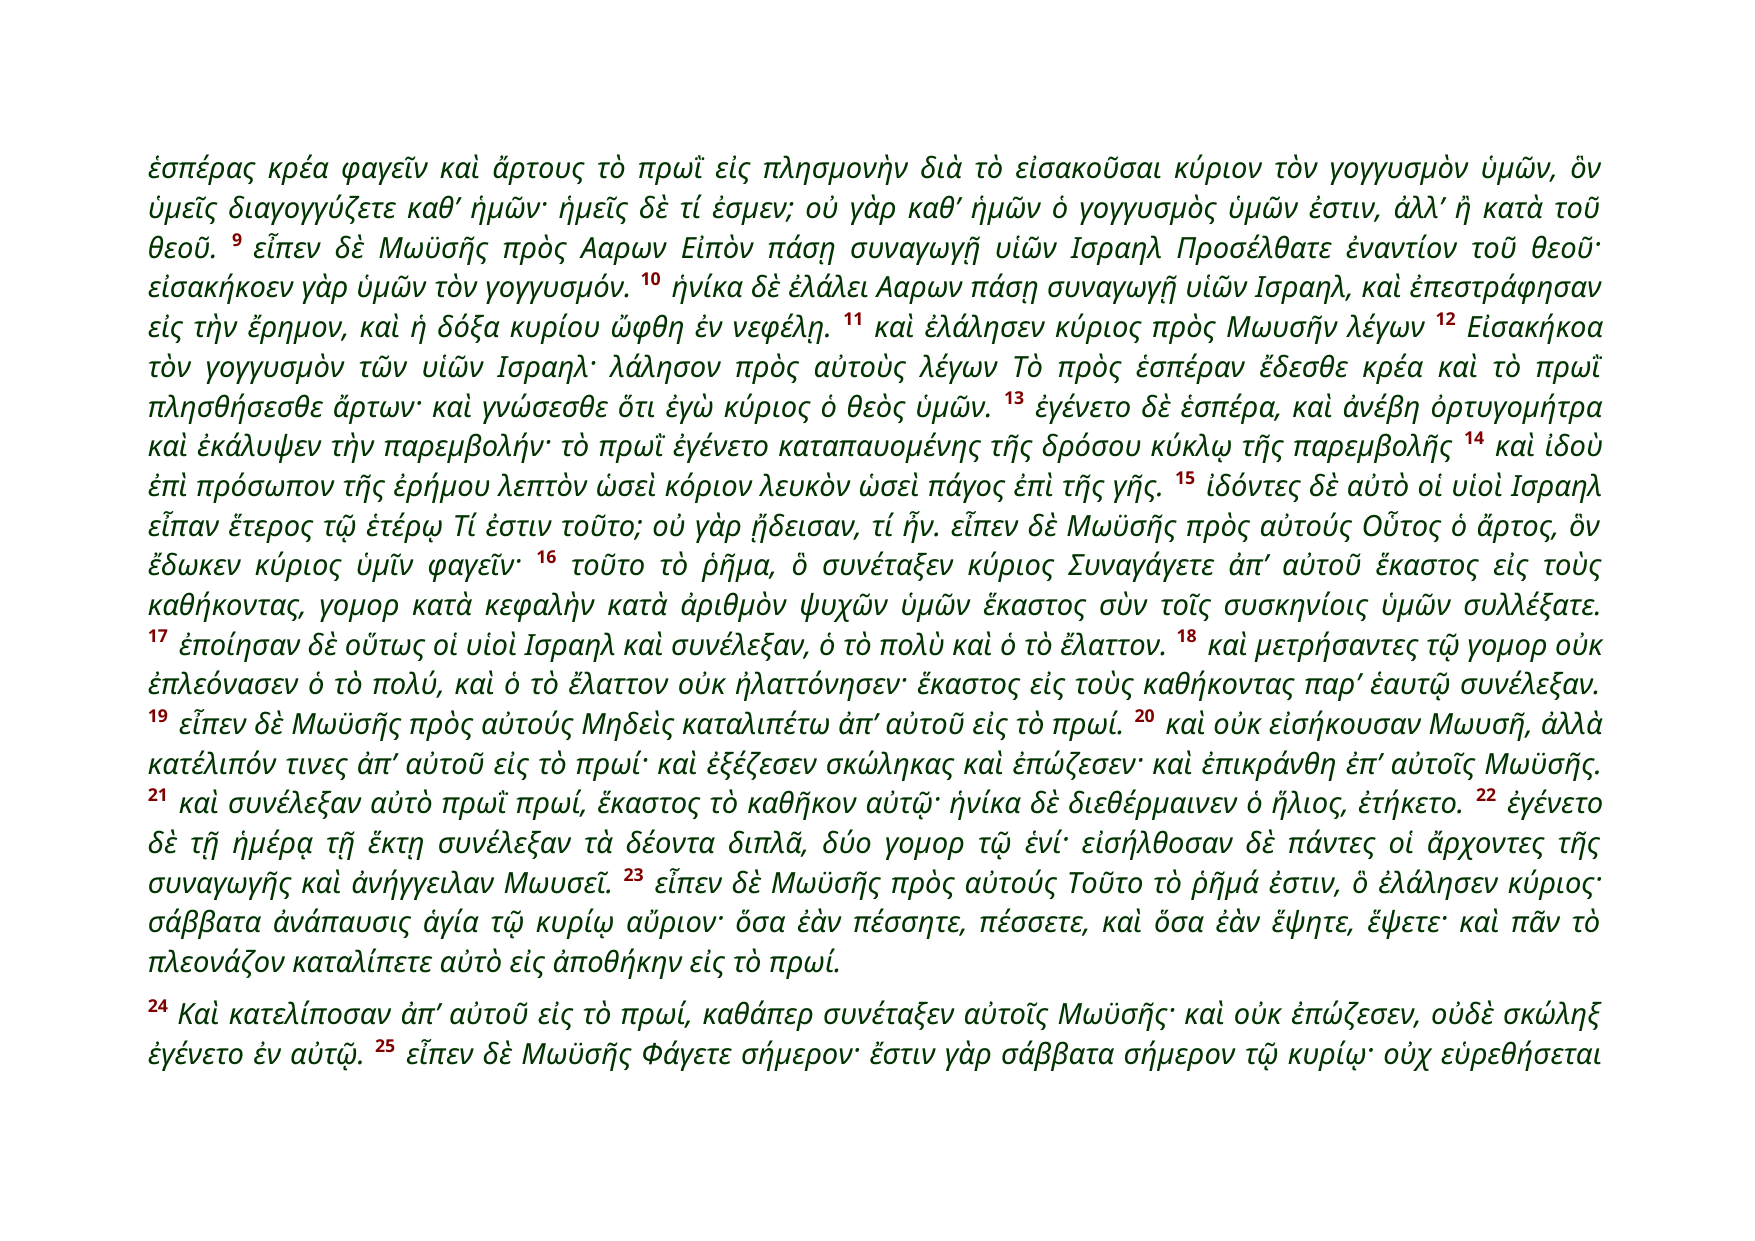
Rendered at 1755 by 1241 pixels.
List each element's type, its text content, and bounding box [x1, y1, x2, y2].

text 24 Καὶ κατελίποσαν ἀπ’ αὐτοῦ εἰς τὸ πρωί, καθάπερ συνέταξεν αὐτοῖς Μωϋσῆς· καὶ οὐκ ἐπώζεσεν, οὐδὲ σκώληξ ἐγένετο ἐν αὐτῷ. 25 εἶπεν δὲ Μωϋσῆς Φάγετε σήμερον· ἔστιν γὰρ σάββατα σήμερον τῷ κυρίῳ· οὐχ εὑρεθήσεται [148, 994, 1606, 1073]
text ἑσπέρας κρέα φαγεῖν καὶ ἄρτους τὸ πρωῒ εἰς πλησμονὴν διὰ τὸ εἰσακοῦσαι κύριον τὸν γογγυσμὸν ὑμῶν, ὃν ὑμεῖς διαγογγύζετε καθ’ ἡμῶν· ἡμεῖς δὲ τί ἐσμεν; οὐ γὰρ καθ’ ἡμῶν ὁ γογγυσμὸς ὑμῶν ἐστιν, ἀλλ’ ἢ κατὰ τοῦ θεοῦ. 9 εἶπεν δὲ Μωϋσῆς πρὸς Ααρων Εἰπὸν πάσῃ συναγωγῇ υἱῶν Ισραηλ Προσέλθατε ἐναντίον τοῦ θεοῦ· εἰσακήκοεν γὰρ ὑμῶν τὸν γογγυσμόν. 10 ἡνίκα δὲ ἐλάλει Ααρων πάσῃ συναγωγῇ υἱῶν Ισραηλ, καὶ ἐπεστράφησαν εἰς τὴν ἔρημον, καὶ ἡ δόξα κυρίου ὤφθη ἐν νεφέλῃ. 11 καὶ ἐλάλησεν κύριος πρὸς Μωυσῆν λέγων 12 Εἰσακήκοα τὸν γογγυσμὸν τῶν υἱῶν Ισραηλ· λάλησον πρὸς αὐτοὺς λέγων Τὸ πρὸς ἑσπέραν ἔδεσθε κρέα καὶ τὸ πρωῒ πλησθήσεσθε ἄρτων· καὶ γνώσεσθε ὅτι ἐγὼ κύριος ὁ θεὸς ὑμῶν. 13 ἐγένετο δὲ ἑσπέρα, καὶ ἀνέβη ὀρτυγομήτρα καὶ ἐκάλυψεν τὴν παρεμβολήν· τὸ πρωῒ ἐγένετο καταπαυομένης τῆς δρόσου κύκλῳ τῆς παρεμβολῆς 14 καὶ ἰδοὺ ἐπὶ πρόσωπον τῆς ἐρήμου λεπτὸν ὡσεὶ κόριον λευκὸν ὡσεὶ πάγος ἐπὶ τῆς γῆς. 15 ἰδόντες δὲ αὐτὸ οἱ υἱοὶ Ισραηλ εἶπαν ἕτερος τῷ ἑτέρῳ Τί ἐστιν τοῦτο; οὐ γὰρ ᾔδεισαν, τί ἦν. εἶπεν δὲ Μωϋσῆς πρὸς αὐτούς Οὗτος ὁ ἄρτος, ὃν ἔδωκεν κύριος ὑμῖν φαγεῖν· 16 τοῦτο τὸ ῥῆμα, ὃ συνέταξεν κύριος Συναγάγετε ἀπ’ αὐτοῦ ἕκαστος εἰς τοὺς καθήκοντας, γομορ κατὰ κεφαλὴν κατὰ ἀριθμὸν ψυχῶν ὑμῶν ἕκαστος σὺν τοῖς συσκηνίοις ὑμῶν συλλέξατε. 17 ἐποίησαν δὲ οὕτως οἱ υἱοὶ Ισραηλ καὶ συνέλεξαν, ὁ τὸ πολὺ καὶ ὁ τὸ ἔλαττον. 18 καὶ μετρήσαντες τῷ γομορ οὐκ ἐπλεόνασεν ὁ τὸ πολύ, καὶ ὁ τὸ ἔλαττον οὐκ ἠλαττόνησεν· ἕκαστος εἰς τοὺς καθήκοντας παρ’ ἑαυτῷ συνέλεξαν. 19 εἶπεν δὲ Μωϋσῆς πρὸς αὐτούς Μηδεὶς καταλιπέτω ἀπ’ αὐτοῦ εἰς τὸ πρωί. 20 καὶ οὐκ εἰσήκουσαν Μωυσῆ, ἀλλὰ κατέλιπόν τινες ἀπ’ αὐτοῦ εἰς τὸ πρωί· καὶ ἐξέζεσεν σκώληκας καὶ ἐπώζεσεν· καὶ ἐπικράνθη ἐπ’ αὐτοῖς Μωϋσῆς. 21 καὶ συνέλεξαν αὐτὸ πρωῒ πρωί, ἕκαστος τὸ καθῆκον αὐτῷ· ἡνίκα δὲ διεθέρμαινεν ὁ ἥλιος, ἐτήκετο. 22 ἐγένετο δὲ τῇ ἡμέρᾳ τῇ ἕκτῃ συνέλεξαν τὰ δέοντα διπλᾶ, δύο γομορ τῷ ἑνί· εἰσήλθοσαν δὲ πάντες οἱ ἄρχοντες τῆς συναγωγῆς καὶ ἀνήγγειλαν Μωυσεῖ. 23 εἶπεν δὲ Μωϋσῆς πρὸς αὐτούς Τοῦτο τὸ ῥῆμά ἐστιν, ὃ ἐλάλησεν κύριος· σάββατα ἀνάπαυσις ἁγία τῷ κυρίῳ αὔριον· ὅσα ἐὰν πέσσητε, πέσσετε, καὶ ὅσα ἐὰν ἕψητε, ἕψετε· καὶ πᾶν τὸ πλεονάζον καταλίπετε αὐτὸ εἰς ἀποθήκην εἰς τὸ πρωί. [148, 148, 1606, 981]
